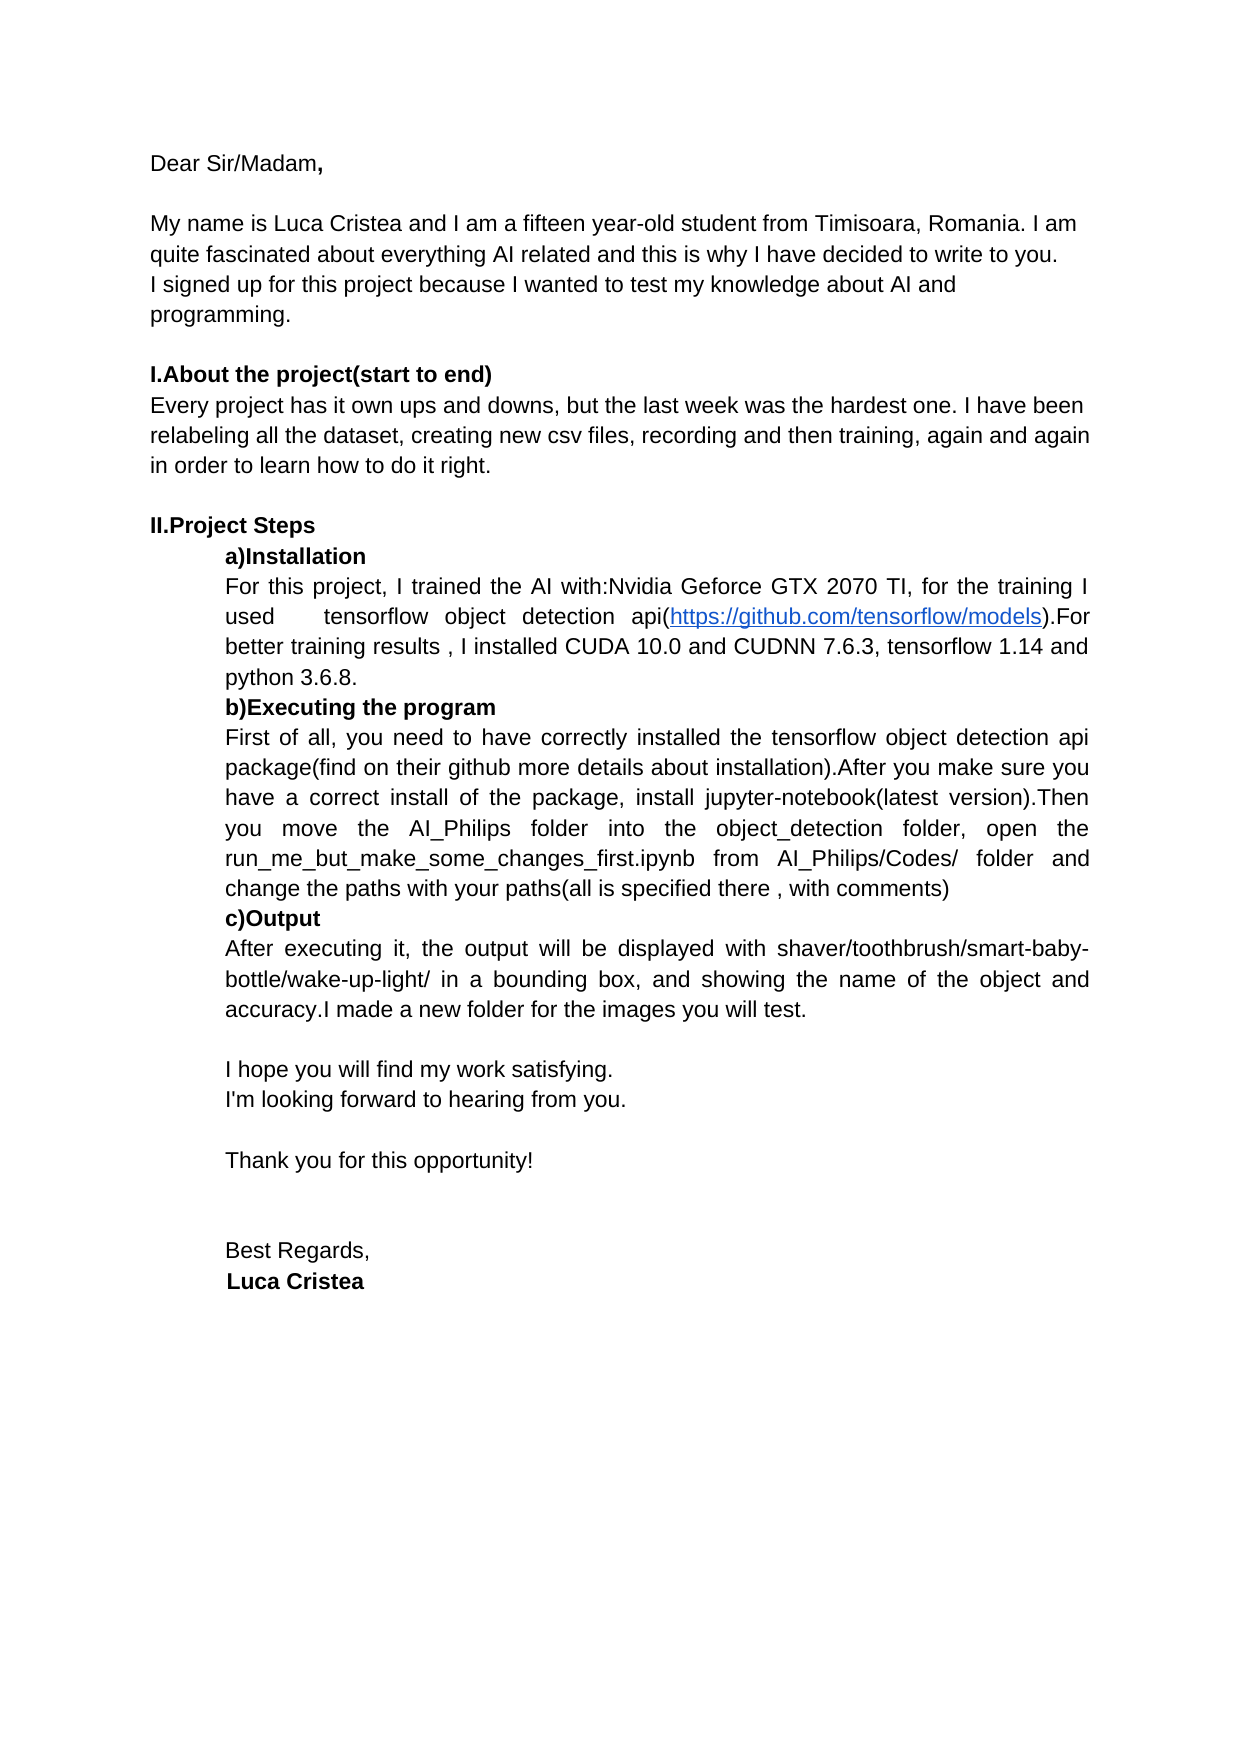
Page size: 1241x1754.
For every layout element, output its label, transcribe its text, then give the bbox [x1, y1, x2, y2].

text Thank you for this opportunity! [225, 1147, 1090, 1173]
text Best Regards, [150, 1237, 1090, 1264]
text II.Project Steps [150, 512, 1090, 539]
text I hope you will find my work satisfying. [225, 1056, 1090, 1083]
text I.About the project(start to end) [150, 361, 1090, 388]
text a)Installation [150, 543, 1090, 569]
text After executing it, the output will be displayed with shaver/toothbrush/smart-baby-bottle/wake-up-light/ in a bounding box, and showing the name of the object and accuracy.I made a new folder for the images you will test. [225, 935, 1090, 1022]
text First of all, you need to have correctly installed the tensorflow object detection api package(find on their github more details about installation).After you make sure you have a correct install of the package, install jupyter-notebook(latest version).Then you move the AI_Philips folder into the object_detection folder, open the run_me_but_make_some_changes_first.ipynb from AI_Philips/Codes/ folder and change the paths with your paths(all is specified there , with comments) [225, 724, 1090, 901]
text c)Output [225, 905, 1090, 932]
text I'm looking forward to hearing from you. [225, 1086, 1090, 1113]
text I signed up for this project because I wanted to test my knowledge about AI and programming. [150, 271, 1090, 327]
text Luca Cristea [150, 1268, 1090, 1294]
text For this project, I trained the AI with:Nvidia Geforce GTX 2070 TI, for the training I used tensorflow object detection api(https://github.com/tensorflow/models).For better training results , I installed CUDA 10.0 and CUDNN 7.6.3, tensorflow 1.14 and python 3.6.8. [225, 573, 1090, 690]
text Every project has it own ups and downs, but the last week was the hardest one. I have been relabeling all the dataset, creating new csv files, recording and then training, again and again in order to learn how to do it right. [150, 392, 1090, 478]
text b)Executing the program [225, 694, 1090, 720]
text Dear Sir/Madam, [150, 150, 1090, 176]
text My name is Luca Cristea and I am a fifteen year-old student from Timisoara, Romania. I am quite fascinated about everything AI related and this is why I have decided to write to you. [150, 210, 1090, 267]
